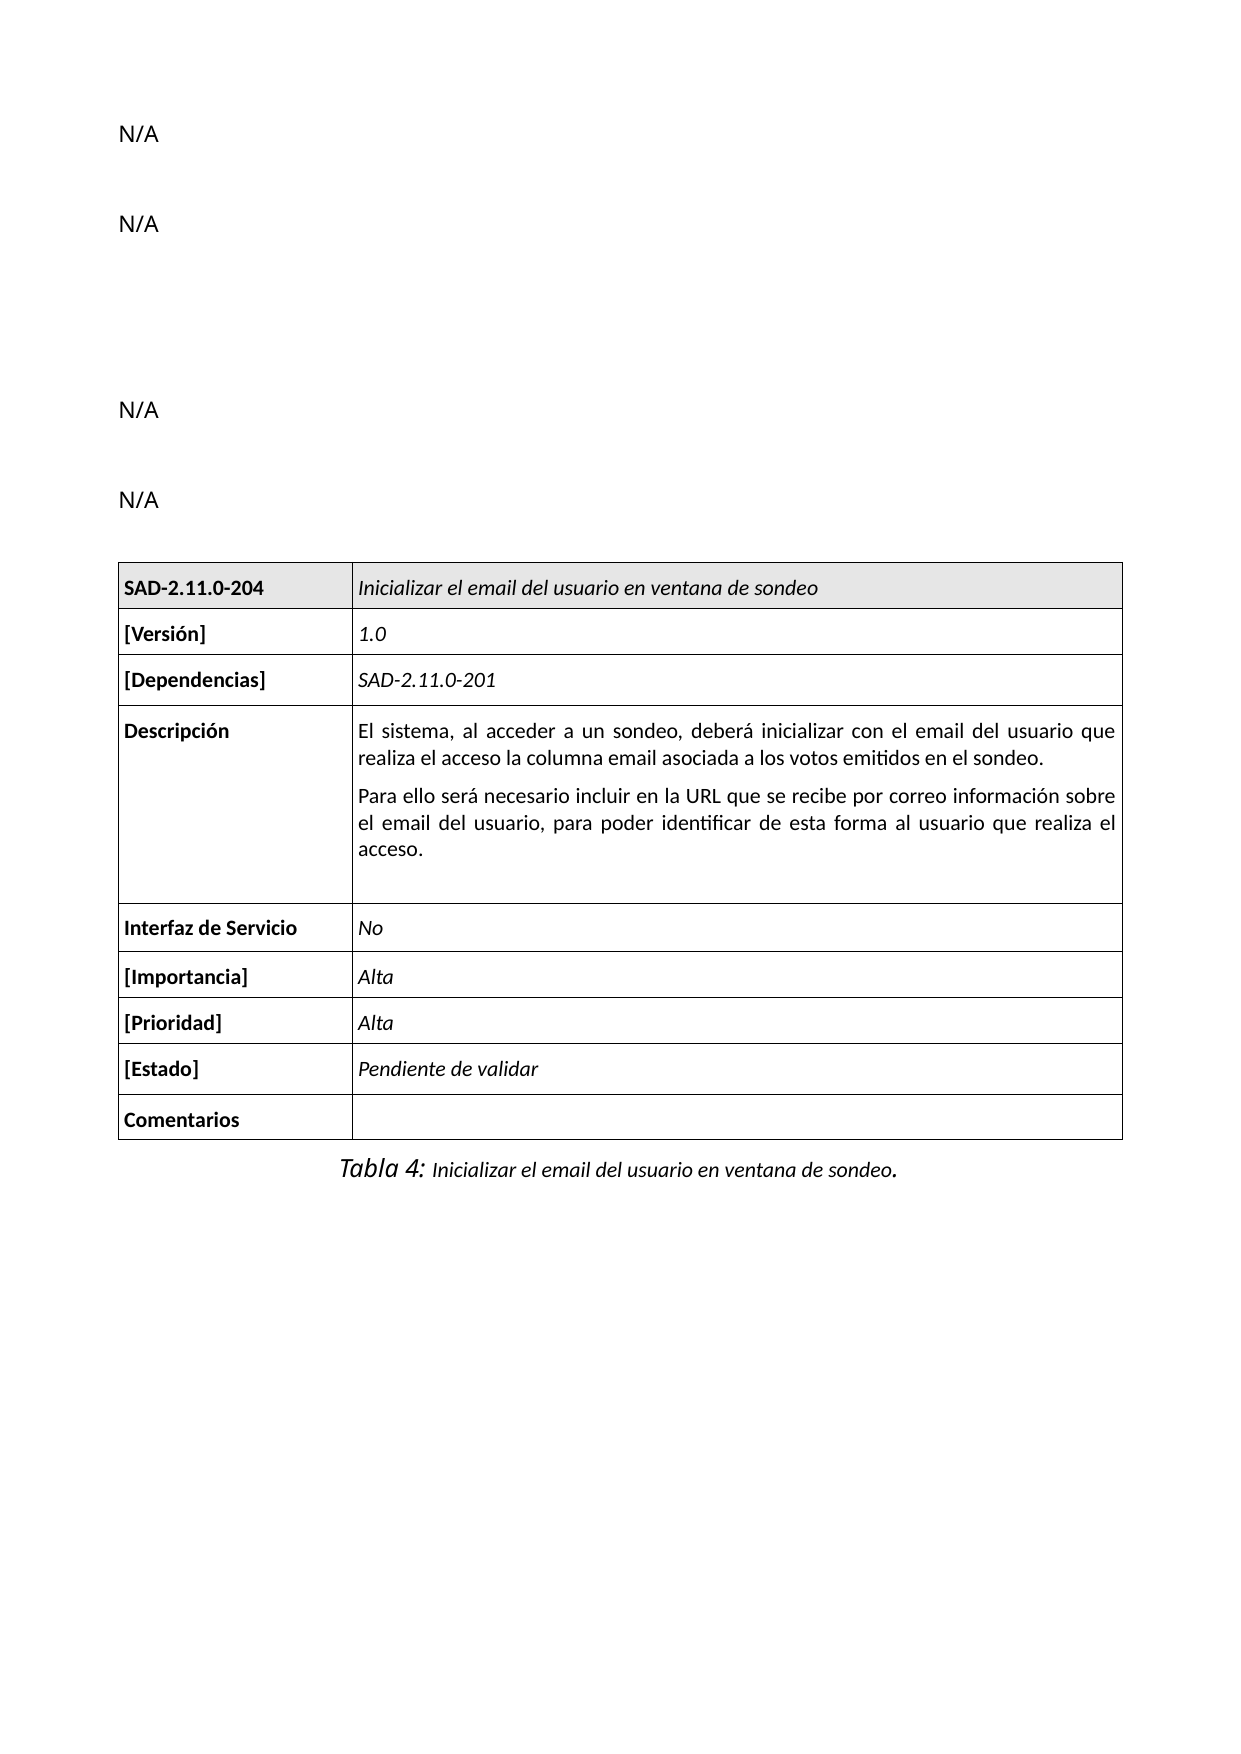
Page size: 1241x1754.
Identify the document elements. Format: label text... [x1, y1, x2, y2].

table_cell Comentarios [119, 1095, 352, 1138]
table_cell [Versión] [119, 609, 352, 654]
text N/A [118, 394, 1122, 425]
table_cell No [353, 904, 1122, 951]
table_cell Alta [353, 952, 1122, 997]
text Tabla 4: Inicializar el email del usuario en ventana de sondeo. [118, 1151, 1122, 1185]
table_cell SAD-2.11.0-201 [353, 655, 1122, 705]
text N/A [118, 118, 1122, 149]
text N/A [118, 208, 1122, 239]
table_cell El sistema, al acceder a un sondeo, deberá inicializar con el email del usuario que realiza el acceso la columna email asociada a los votos emitidos en el sondeo. Para ello será necesario incluir en la URL que se recibe por correo información sobre el email del usuario, para poder identificar de esta forma al usuario que realiza el acceso. [353, 706, 1122, 903]
subtitle Requisitos Funcionales del Sistema [118, 308, 1122, 348]
table_cell Alta [353, 998, 1122, 1043]
subtitle Requisitos de Conducta del Sistema [118, 528, 1122, 562]
table_cell Pendiente de validar [353, 1044, 1122, 1094]
table_header Inicializar el email del usuario en ventana de sondeo [353, 563, 1122, 608]
subtitle Requisitos de Información del Sistema [118, 348, 1122, 382]
table_cell [353, 1095, 1122, 1138]
table_cell Descripción [119, 706, 352, 903]
subtitle Requisitos de Reglas de Negocio del Sistema [118, 438, 1122, 472]
table_cell [Estado] [119, 1044, 352, 1094]
table_header SAD-2.11.0-204 [119, 563, 352, 608]
table_cell [Dependencias] [119, 655, 352, 705]
subtitle Especificación de Casos de Uso del Sistema [118, 162, 1122, 196]
table_cell [Importancia] [119, 952, 352, 997]
table_cell Interfaz de Servicio [119, 904, 352, 951]
text N/A [118, 484, 1122, 515]
table_cell [Prioridad] [119, 998, 352, 1043]
table_cell 1.0 [353, 609, 1122, 654]
